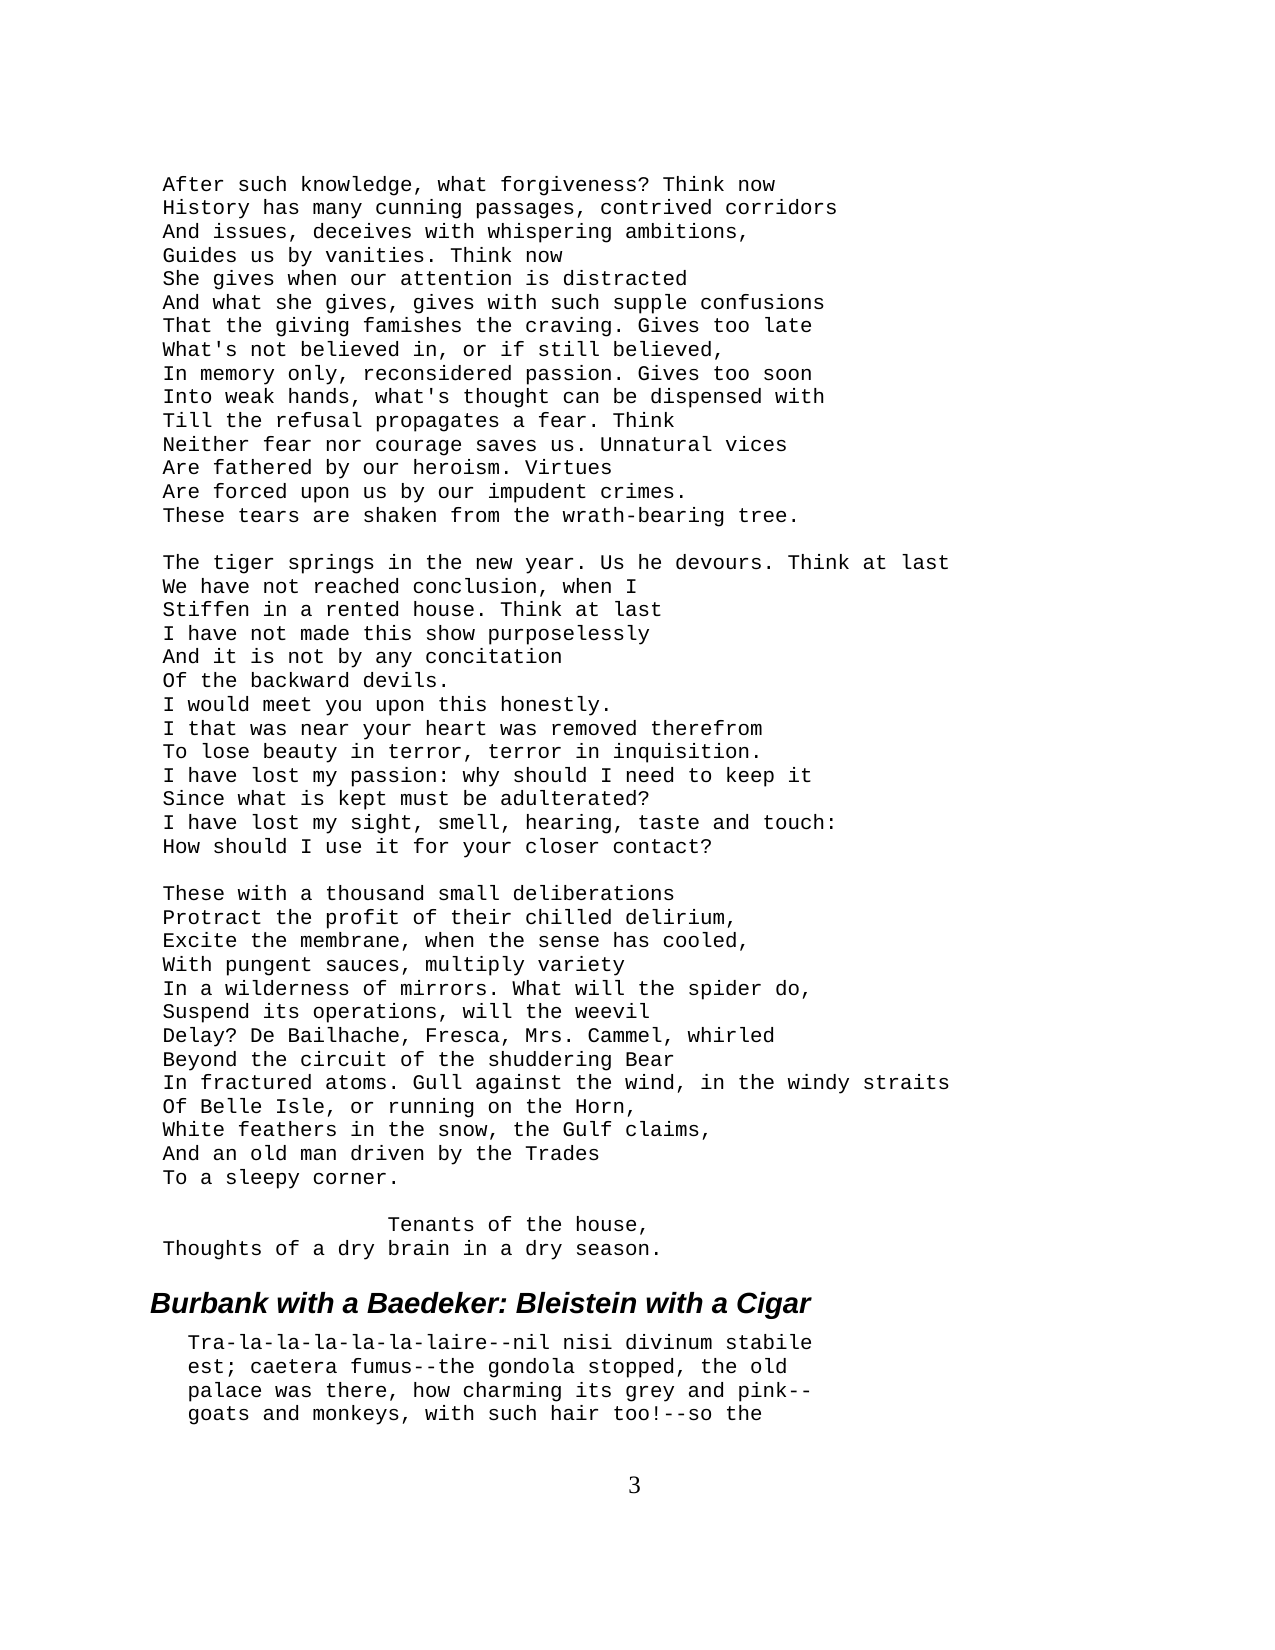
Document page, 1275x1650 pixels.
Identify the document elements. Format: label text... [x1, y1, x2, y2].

text After such knowledge, what forgiveness? Think now [150, 174, 1125, 197]
text Suspend its operations, will the weevil [150, 1001, 1125, 1025]
text And issues, deceives with whispering ambitions, [150, 221, 1125, 244]
text How should I use it for your closer contact? [150, 836, 1125, 859]
text History has many cunning passages, contrived corridors [150, 197, 1125, 221]
text I have lost my sight, smell, hearing, taste and touch: [150, 812, 1125, 836]
text Neither fear nor courage saves us. Unnatural vices [150, 434, 1125, 457]
text Guides us by vanities. Think now [150, 244, 1125, 268]
text Excite the membrane, when the sense has cooled, [150, 930, 1125, 954]
text goats and monkeys, with such hair too!--so the [150, 1403, 1125, 1427]
text These tears are shaken from the wrath-bearing tree. [150, 505, 1125, 528]
text To lose beauty in terror, terror in inquisition. [150, 741, 1125, 765]
text Beyond the circuit of the shuddering Bear [150, 1048, 1125, 1072]
text Of the backward devils. [150, 670, 1125, 694]
text Delay? De Bailhache, Fresca, Mrs. Cammel, whirled [150, 1025, 1125, 1048]
text With pungent sauces, multiply variety [150, 954, 1125, 978]
text In memory only, reconsidered passion. Gives too soon [150, 363, 1125, 386]
text Tenants of the house, [150, 1214, 1125, 1238]
text Stiffen in a rented house. Think at last [150, 599, 1125, 623]
text And an old man driven by the Trades [150, 1143, 1125, 1167]
text Till the refusal propagates a fear. Think [150, 410, 1125, 434]
text Are forced upon us by our impudent crimes. [150, 481, 1125, 505]
text Protract the profit of their chilled delirium, [150, 907, 1125, 930]
text est; caetera fumus--the gondola stopped, the old [150, 1356, 1125, 1380]
text I would meet you upon this honestly. [150, 694, 1125, 717]
text Are fathered by our heroism. Virtues [150, 457, 1125, 481]
text In fractured atoms. Gull against the wind, in the windy straits [150, 1072, 1125, 1096]
text Of Belle Isle, or running on the Horn, [150, 1096, 1125, 1119]
subtitle Burbank with a Baedeker: Bleistein with a Cigar [150, 1286, 1125, 1320]
text palace was there, how charming its grey and pink-- [150, 1380, 1125, 1403]
text We have not reached conclusion, when I [150, 576, 1125, 599]
text The tiger springs in the new year. Us he devours. Think at last [150, 552, 1125, 576]
text That the giving famishes the craving. Gives too late [150, 316, 1125, 339]
text Since what is kept must be adulterated? [150, 788, 1125, 812]
text I have not made this show purposelessly [150, 623, 1125, 647]
text Thoughts of a dry brain in a dry season. [150, 1238, 1125, 1261]
text To a sleepy corner. [150, 1167, 1125, 1190]
text And what she gives, gives with such supple confusions [150, 292, 1125, 316]
text She gives when our attention is distracted [150, 268, 1125, 292]
text Into weak hands, what's thought can be dispensed with [150, 386, 1125, 410]
text What's not believed in, or if still believed, [150, 339, 1125, 363]
text Tra-la-la-la-la-la-laire--nil nisi divinum stabile [150, 1332, 1125, 1356]
text These with a thousand small deliberations [150, 883, 1125, 907]
text I that was near your heart was removed therefrom [150, 717, 1125, 741]
text And it is not by any concitation [150, 647, 1125, 670]
text I have lost my passion: why should I need to keep it [150, 765, 1125, 788]
text In a wilderness of mirrors. What will the spider do, [150, 978, 1125, 1001]
text White feathers in the snow, the Gulf claims, [150, 1119, 1125, 1143]
